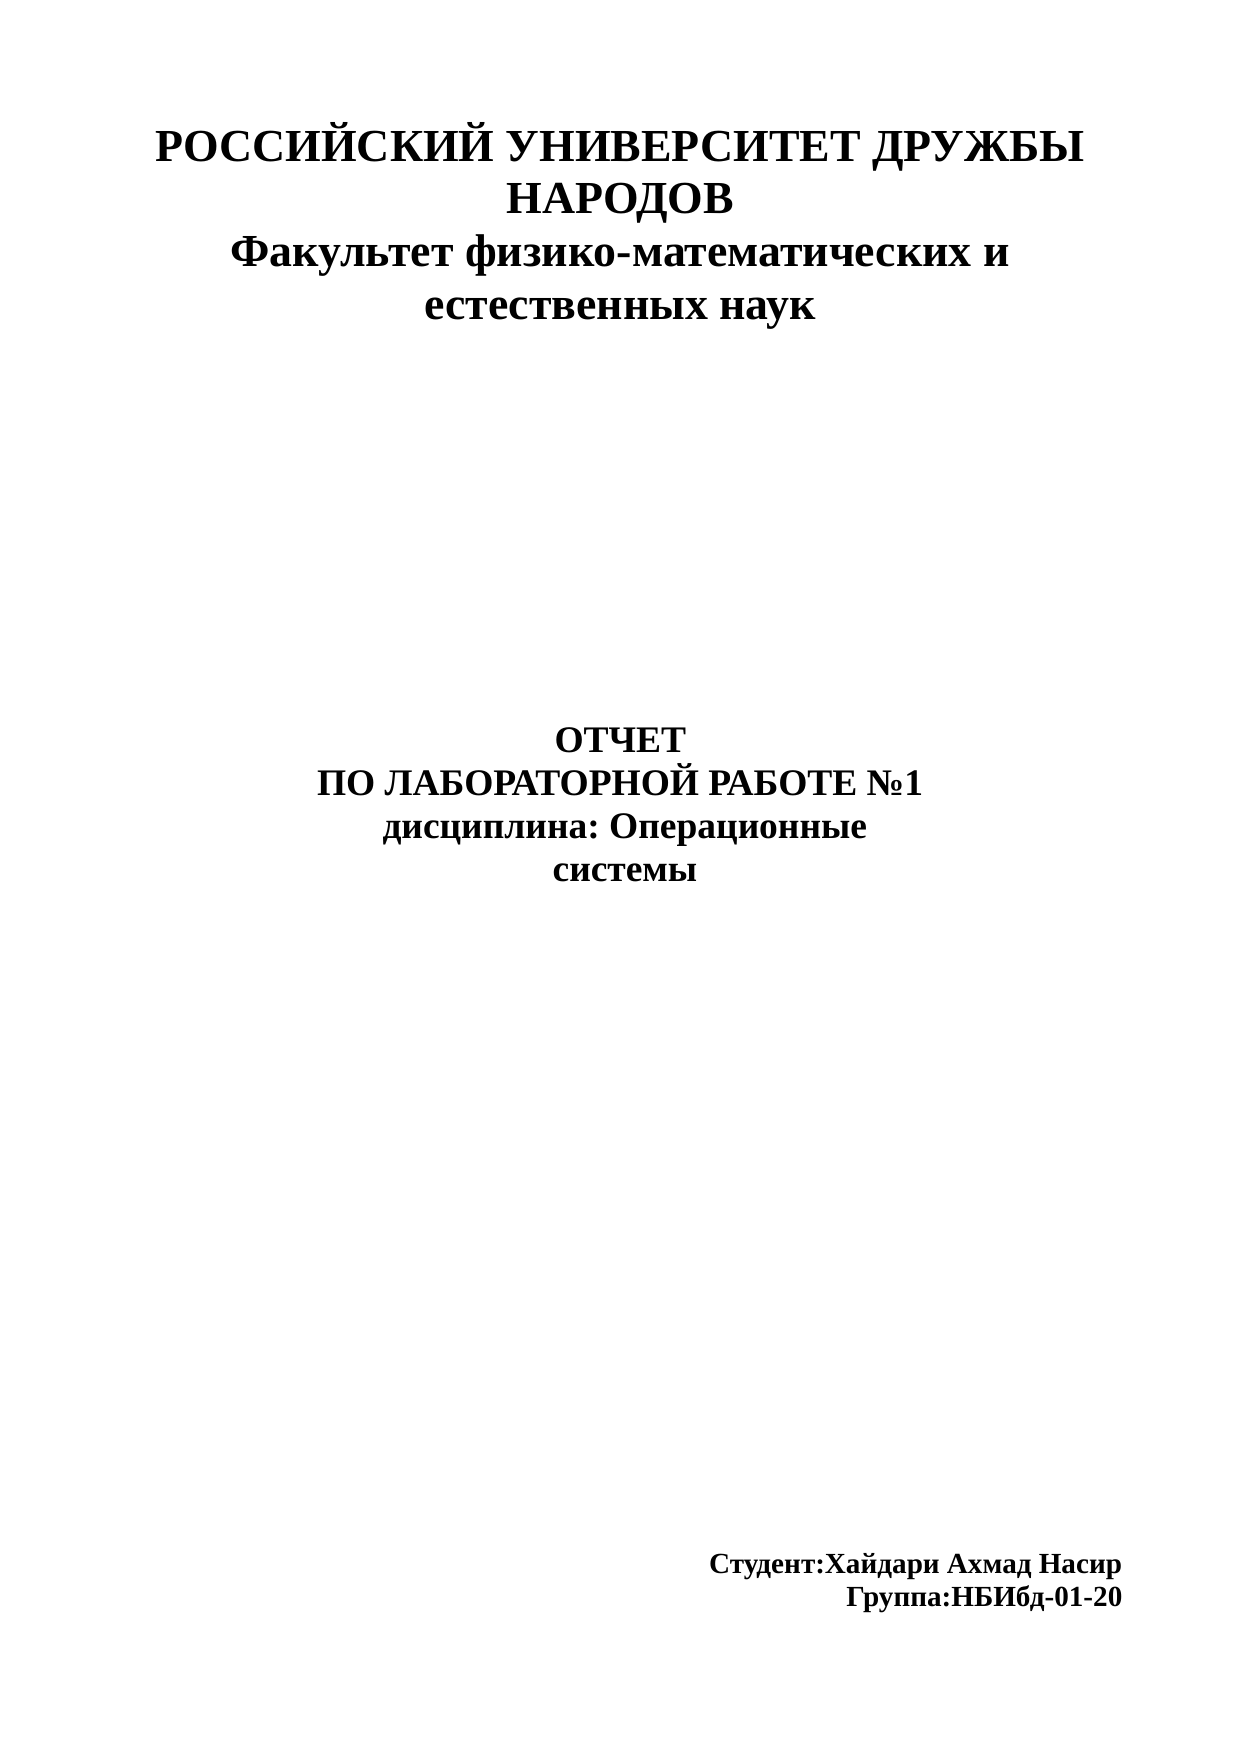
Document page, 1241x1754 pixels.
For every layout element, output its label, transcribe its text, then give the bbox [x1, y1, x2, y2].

text Студент:Хайдари Ахмад Насир [118, 1546, 1122, 1579]
text Факультет физико-математических и естественных наук [118, 223, 1122, 329]
text системы [118, 846, 1122, 889]
text РОССИЙСКИЙ УНИВЕРСИТЕТ ДРУЖБЫ НАРОДОВ [118, 118, 1122, 223]
text ПО ЛАБОРАТОРНОЙ РАБОТЕ №1 [118, 760, 1122, 803]
text дисциплина: Операционные [118, 803, 1122, 846]
text Группа:НБИбд-01-20 [118, 1579, 1122, 1613]
text ОТЧЕТ [118, 717, 1122, 760]
